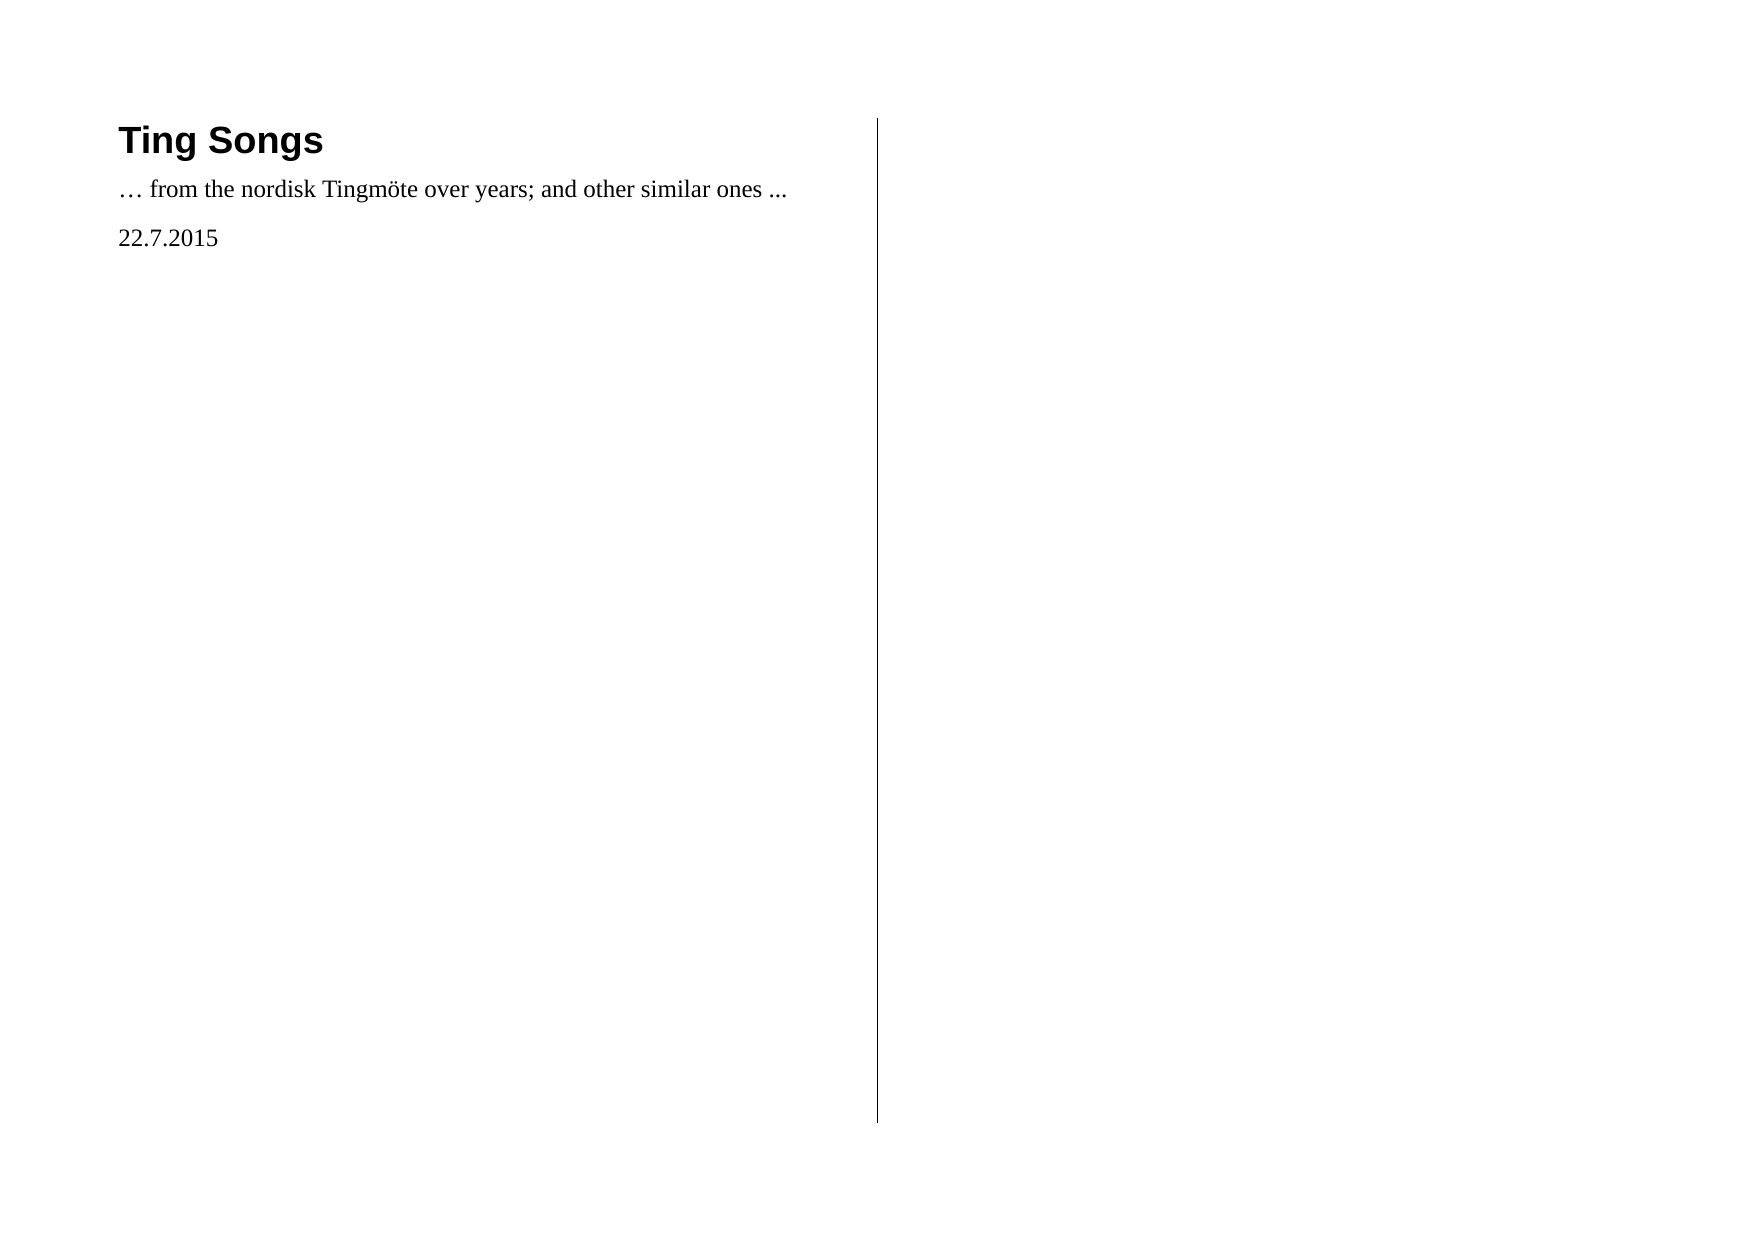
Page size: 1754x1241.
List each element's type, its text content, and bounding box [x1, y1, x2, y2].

text … from the nordisk Tingmöte over years; and other similar ones ... [118, 174, 873, 203]
text 22.7.2015 [118, 223, 873, 252]
subtitle Ting Songs [118, 118, 873, 162]
